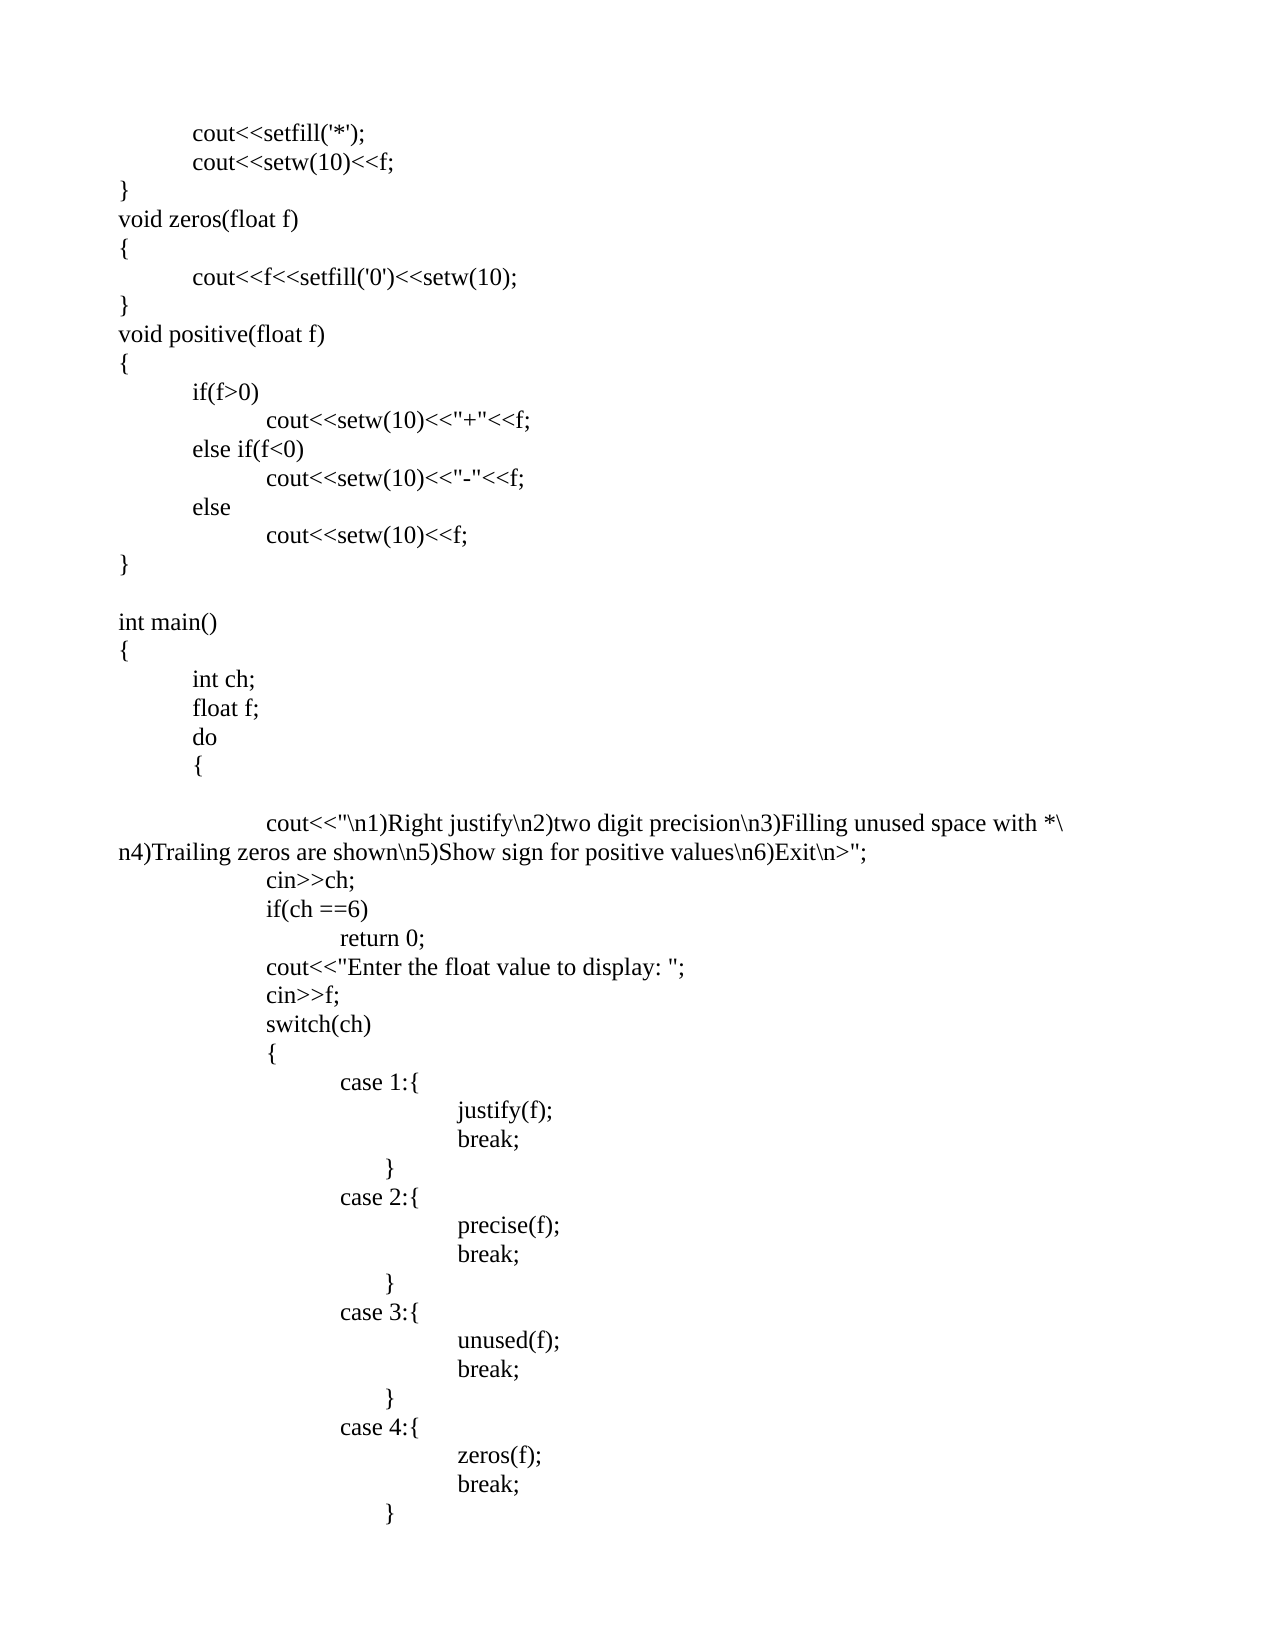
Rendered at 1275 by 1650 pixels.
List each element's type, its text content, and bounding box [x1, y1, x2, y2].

text } [118, 1383, 1157, 1412]
text cout<<"Enter the float value to display: "; [118, 952, 1157, 981]
text void positive(float f) [118, 319, 1157, 348]
text do [118, 722, 1157, 751]
text cout<<setw(10)<<"-"<<f; [118, 463, 1157, 492]
text else if(f<0) [118, 434, 1157, 463]
text } [118, 549, 1157, 578]
text else [118, 492, 1157, 521]
text cin>>ch; [118, 866, 1157, 894]
text } [118, 1498, 1157, 1527]
text { [118, 636, 1157, 664]
text case 4:{ [118, 1412, 1157, 1441]
text float f; [118, 693, 1157, 722]
text } [118, 1268, 1157, 1297]
text int main() [118, 607, 1157, 636]
text cout<<setw(10)<<f; [118, 521, 1157, 549]
text { [118, 233, 1157, 262]
text if(ch ==6) [118, 894, 1157, 923]
text case 2:{ [118, 1182, 1157, 1211]
text cout<<"\n1)Right justify\n2)two digit precision\n3)Filling unused space with *\n4)Trailing zeros are shown\n5)Show sign for positive values\n6)Exit\n>"; [118, 808, 1157, 866]
text { [118, 348, 1157, 377]
text switch(ch) [118, 1009, 1157, 1038]
text case 3:{ [118, 1297, 1157, 1326]
text { [118, 1038, 1157, 1067]
text break; [118, 1124, 1157, 1153]
text cout<<setfill('*'); [118, 118, 1157, 147]
text precise(f); [118, 1211, 1157, 1239]
text justify(f); [118, 1096, 1157, 1124]
text cin>>f; [118, 981, 1157, 1009]
text } [118, 291, 1157, 319]
text } [118, 1153, 1157, 1182]
text cout<<f<<setfill('0')<<setw(10); [118, 262, 1157, 291]
text unused(f); [118, 1326, 1157, 1354]
text int ch; [118, 664, 1157, 693]
text } [118, 176, 1157, 204]
text zeros(f); [118, 1441, 1157, 1469]
text break; [118, 1239, 1157, 1268]
text cout<<setw(10)<<f; [118, 147, 1157, 176]
text break; [118, 1354, 1157, 1383]
text void zeros(float f) [118, 204, 1157, 233]
text cout<<setw(10)<<"+"<<f; [118, 406, 1157, 434]
text break; [118, 1469, 1157, 1498]
text case 1:{ [118, 1067, 1157, 1096]
text { [118, 751, 1157, 779]
text return 0; [118, 923, 1157, 952]
text if(f>0) [118, 377, 1157, 406]
